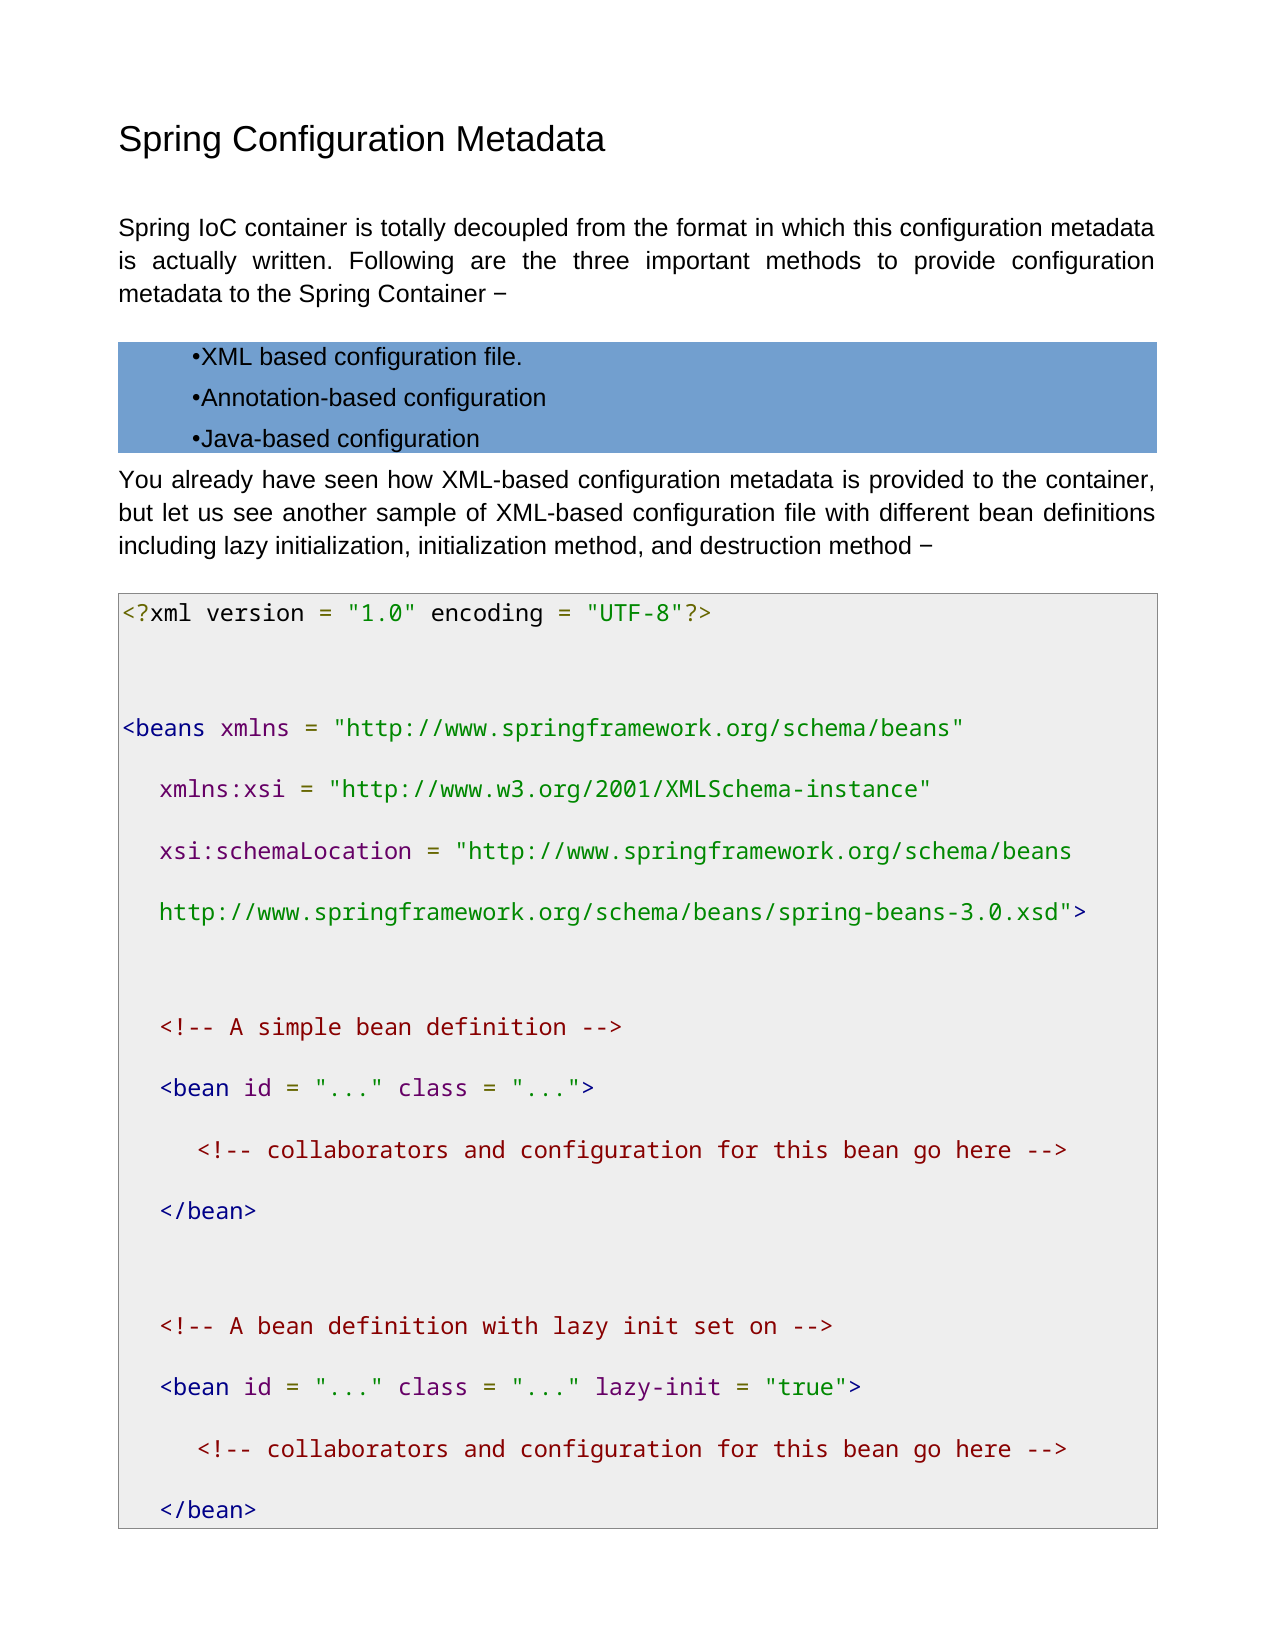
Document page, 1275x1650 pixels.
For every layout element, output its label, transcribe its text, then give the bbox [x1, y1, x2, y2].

subtitle Spring Configuration Metadata [118, 118, 1157, 159]
text <!-- A bean definition with lazy init set on --> [119, 1306, 1157, 1341]
text </bean> [119, 1490, 1157, 1528]
text You already have seen how XML-based configuration metadata is provided to the container, but let us see another sample of XML-based configuration file with different bean definitions including lazy initialization, initialization method, and destruction method − [118, 465, 1157, 559]
text <bean id = "..." class = "..." lazy-init = "true"> [119, 1367, 1157, 1402]
list Java-based configuration [118, 424, 1157, 453]
text http://www.springframework.org/schema/beans/spring-beans-3.0.xsd"> [119, 892, 1157, 927]
text xmlns:xsi = "http://www.w3.org/2001/XMLSchema-instance" [119, 769, 1157, 804]
text <beans xmlns = "http://www.springframework.org/schema/beans" [119, 708, 1157, 743]
text <!-- collaborators and configuration for this bean go here --> [119, 1429, 1157, 1464]
text <!-- collaborators and configuration for this bean go here --> [119, 1130, 1157, 1165]
list Annotation-based configuration [118, 383, 1157, 412]
text xsi:schemaLocation = "http://www.springframework.org/schema/beans [119, 831, 1157, 866]
text <bean id = "..." class = "..."> [119, 1068, 1157, 1103]
text Spring IoC container is totally decoupled from the format in which this configuration metadata is actually written. Following are the three important methods to provide configuration metadata to the Spring Container − [118, 213, 1157, 308]
text <?xml version = "1.0" encoding = "UTF-8"?> [119, 594, 1157, 628]
text </bean> [119, 1191, 1157, 1226]
text <!-- A simple bean definition --> [119, 1007, 1157, 1042]
list XML based configuration file. [118, 342, 1157, 371]
